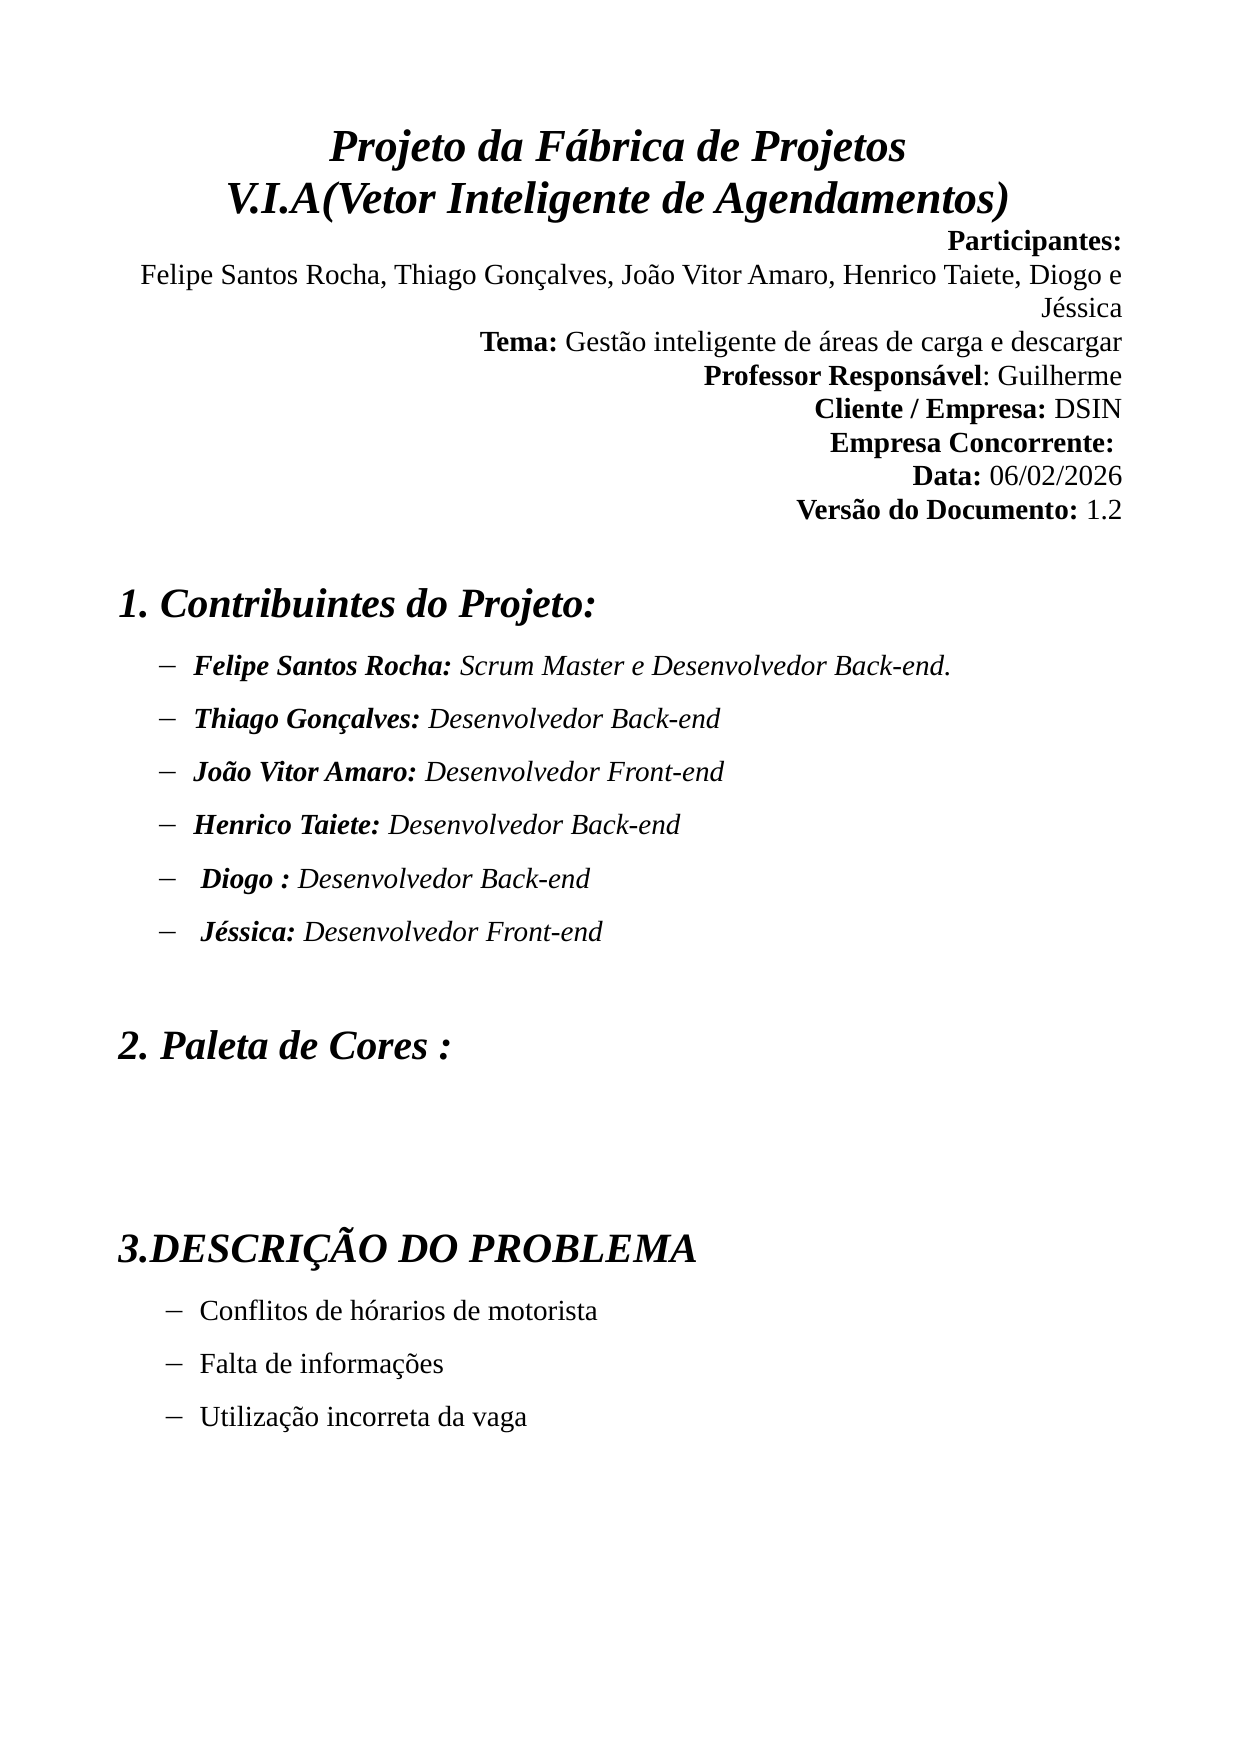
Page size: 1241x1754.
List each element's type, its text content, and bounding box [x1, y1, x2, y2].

list Falta de informações [162, 1346, 1122, 1380]
text Felipe Santos Rocha, Thiago Gonçalves, João Vitor Amaro, Henrico Taiete, Diogo e Jéssica [118, 257, 1122, 324]
text 2. Paleta de Cores : [118, 1020, 1122, 1068]
text Tema: Gestão inteligente de áreas de carga e descargar [118, 324, 1122, 358]
list Felipe Santos Rocha: Scrum Master e Desenvolvedor Back-end. [156, 648, 1122, 681]
text Professor Responsável: Guilherme [118, 358, 1122, 391]
subtitle 3.DESCRIÇÃO DO PROBLEMA [118, 1223, 1122, 1271]
list João Vitor Amaro: Desenvolvedor Front-end [156, 754, 1122, 788]
list Thiago Gonçalves: Desenvolvedor Back-end [156, 701, 1122, 735]
text Participantes: [118, 223, 1122, 257]
text Cliente / Empresa: DSIN [118, 391, 1122, 425]
list Conflitos de hórarios de motorista [162, 1293, 1122, 1327]
text Empresa Concorrente: Data: 06/02/2026 Versão do Documento: 1.2 [118, 425, 1122, 525]
text Projeto da Fábrica de Projetos [118, 118, 1122, 171]
list Henrico Taiete: Desenvolvedor Back-end [156, 807, 1122, 841]
list Jéssica: Desenvolvedor Front-end [156, 914, 1122, 948]
subtitle 1. Contribuintes do Projeto: [118, 578, 1122, 626]
list Diogo : Desenvolvedor Back-end [156, 861, 1122, 894]
text V.I.A(Vetor Inteligente de Agendamentos) [118, 171, 1122, 223]
list Utilização incorreta da vaga [162, 1399, 1122, 1433]
